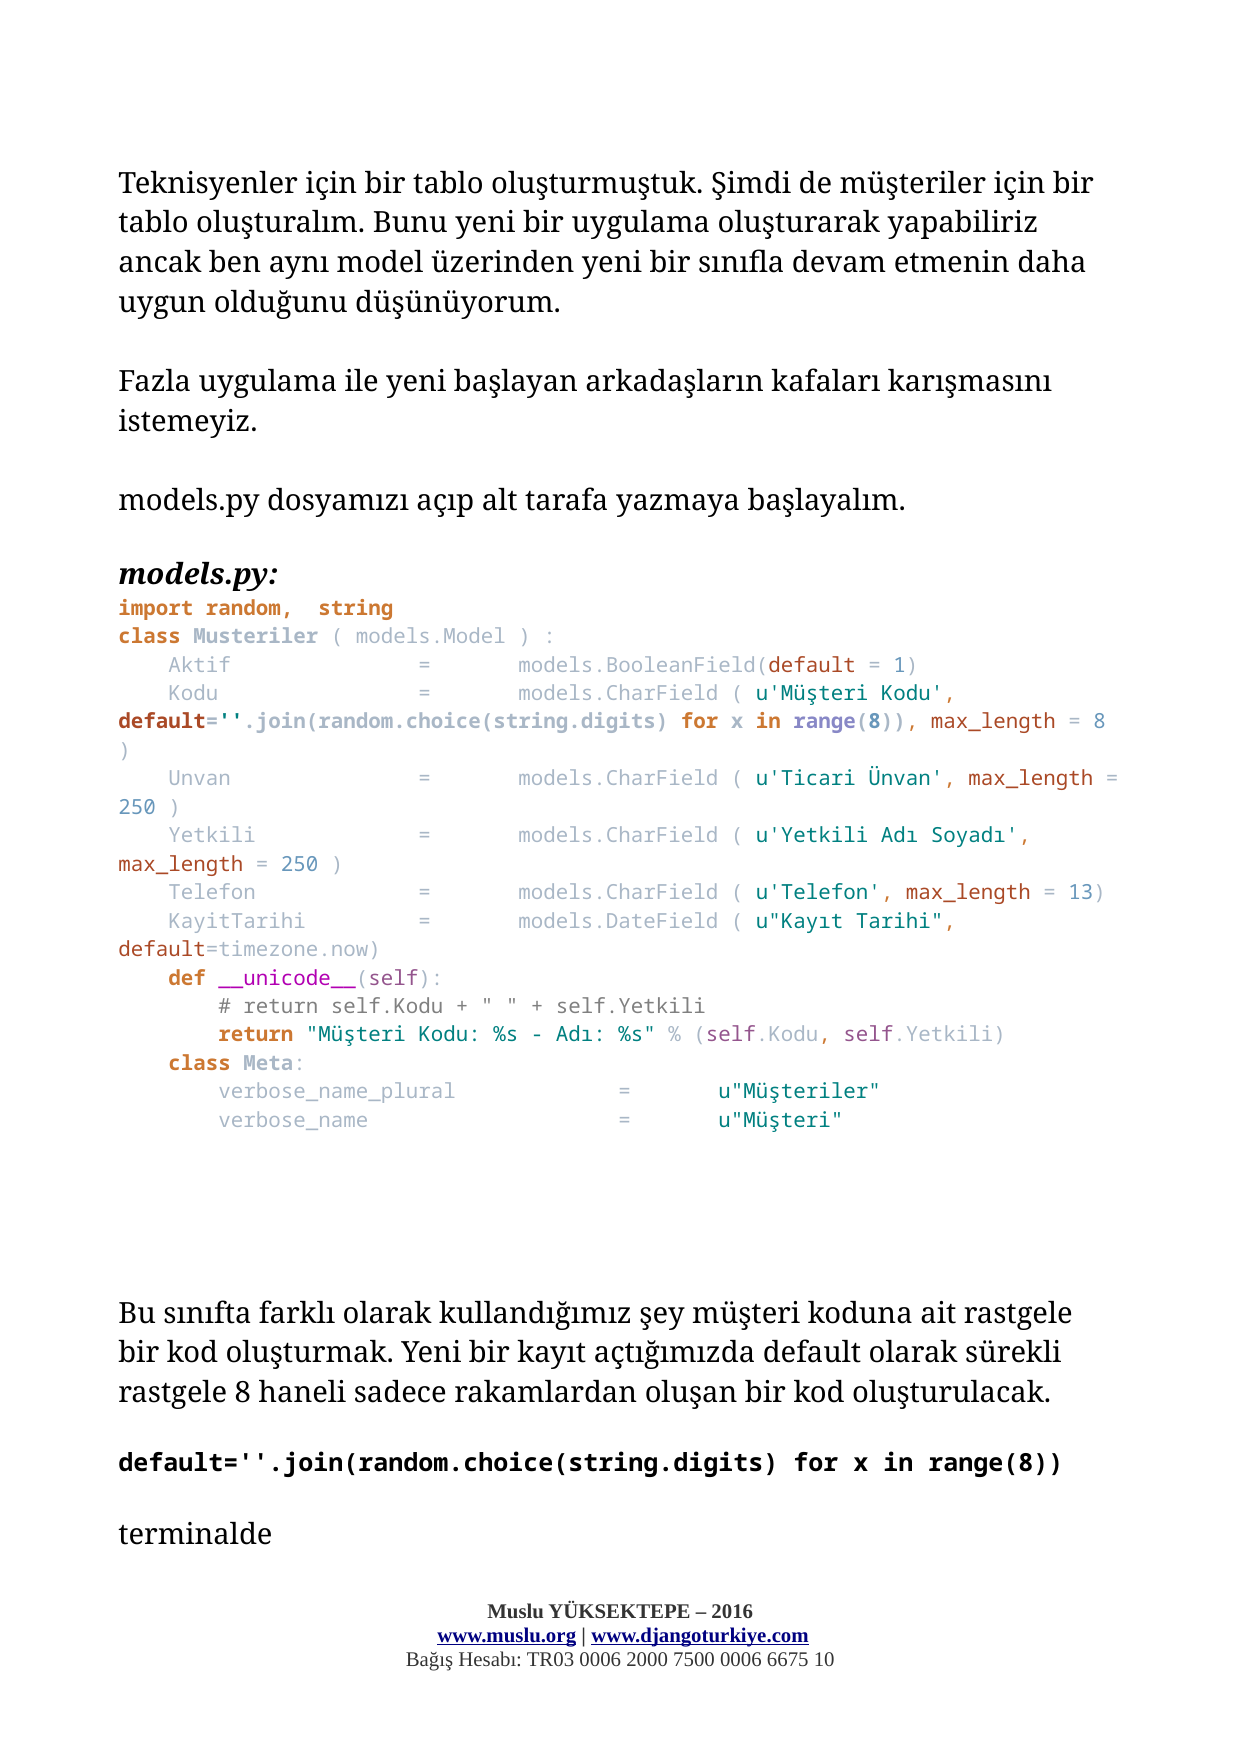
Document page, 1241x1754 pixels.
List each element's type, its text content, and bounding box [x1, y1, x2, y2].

text Yetkili = models.CharField ( u'Yetkili Adı Soyadı', max_length = 250 ) [118, 820, 1122, 877]
text import random, string [118, 593, 1122, 621]
text verbose_name_plural = u"Müşteriler" [118, 1076, 1122, 1105]
text terminalde [118, 1513, 1122, 1553]
text def __unicode__(self): [118, 963, 1122, 991]
text models.py: [118, 553, 1122, 593]
text Aktif = models.BooleanField(default = 1) [118, 650, 1122, 678]
text class Meta: [118, 1048, 1122, 1076]
text return "Müşteri Kodu: %s - Adı: %s" % (self.Kodu, self.Yetkili) [118, 1019, 1122, 1048]
text models.py dosyamızı açıp alt tarafa yazmaya başlayalım. [118, 479, 1122, 519]
text Telefon = models.CharField ( u'Telefon', max_length = 13) [118, 877, 1122, 906]
text Teknisyenler için bir tablo oluşturmuştuk. Şimdi de müşteriler için bir tablo oluşturalım. Bunu yeni bir uygulama oluşturarak yapabiliriz ancak ben aynı model üzerinden yeni bir sınıfla devam etmenin daha uygun olduğunu düşünüyorum. [118, 162, 1122, 321]
text Fazla uygulama ile yeni başlayan arkadaşların kafaları karışmasını istemeyiz. [118, 360, 1122, 440]
text Kodu = models.CharField ( u'Müşteri Kodu', default=''.join(random.choice(string.digits) for x in range(8)), max_length = 8 ) [118, 678, 1122, 763]
text verbose_name = u"Müşteri" [118, 1105, 1122, 1133]
text Bu sınıfta farklı olarak kullandığımız şey müşteri koduna ait rastgele bir kod oluşturmak. Yeni bir kayıt açtığımızda default olarak sürekli rastgele 8 haneli sadece rakamlardan oluşan bir kod oluşturulacak. [118, 1292, 1122, 1411]
text KayitTarihi = models.DateField ( u"Kayıt Tarihi", default=timezone.now) [118, 906, 1122, 963]
text class Musteriler ( models.Model ) : [118, 621, 1122, 650]
text default=''.join(random.choice(string.digits) for x in range(8)) [118, 1445, 1122, 1479]
text # return self.Kodu + " " + self.Yetkili [118, 991, 1122, 1019]
text Unvan = models.CharField ( u'Ticari Ünvan', max_length = 250 ) [118, 763, 1122, 820]
